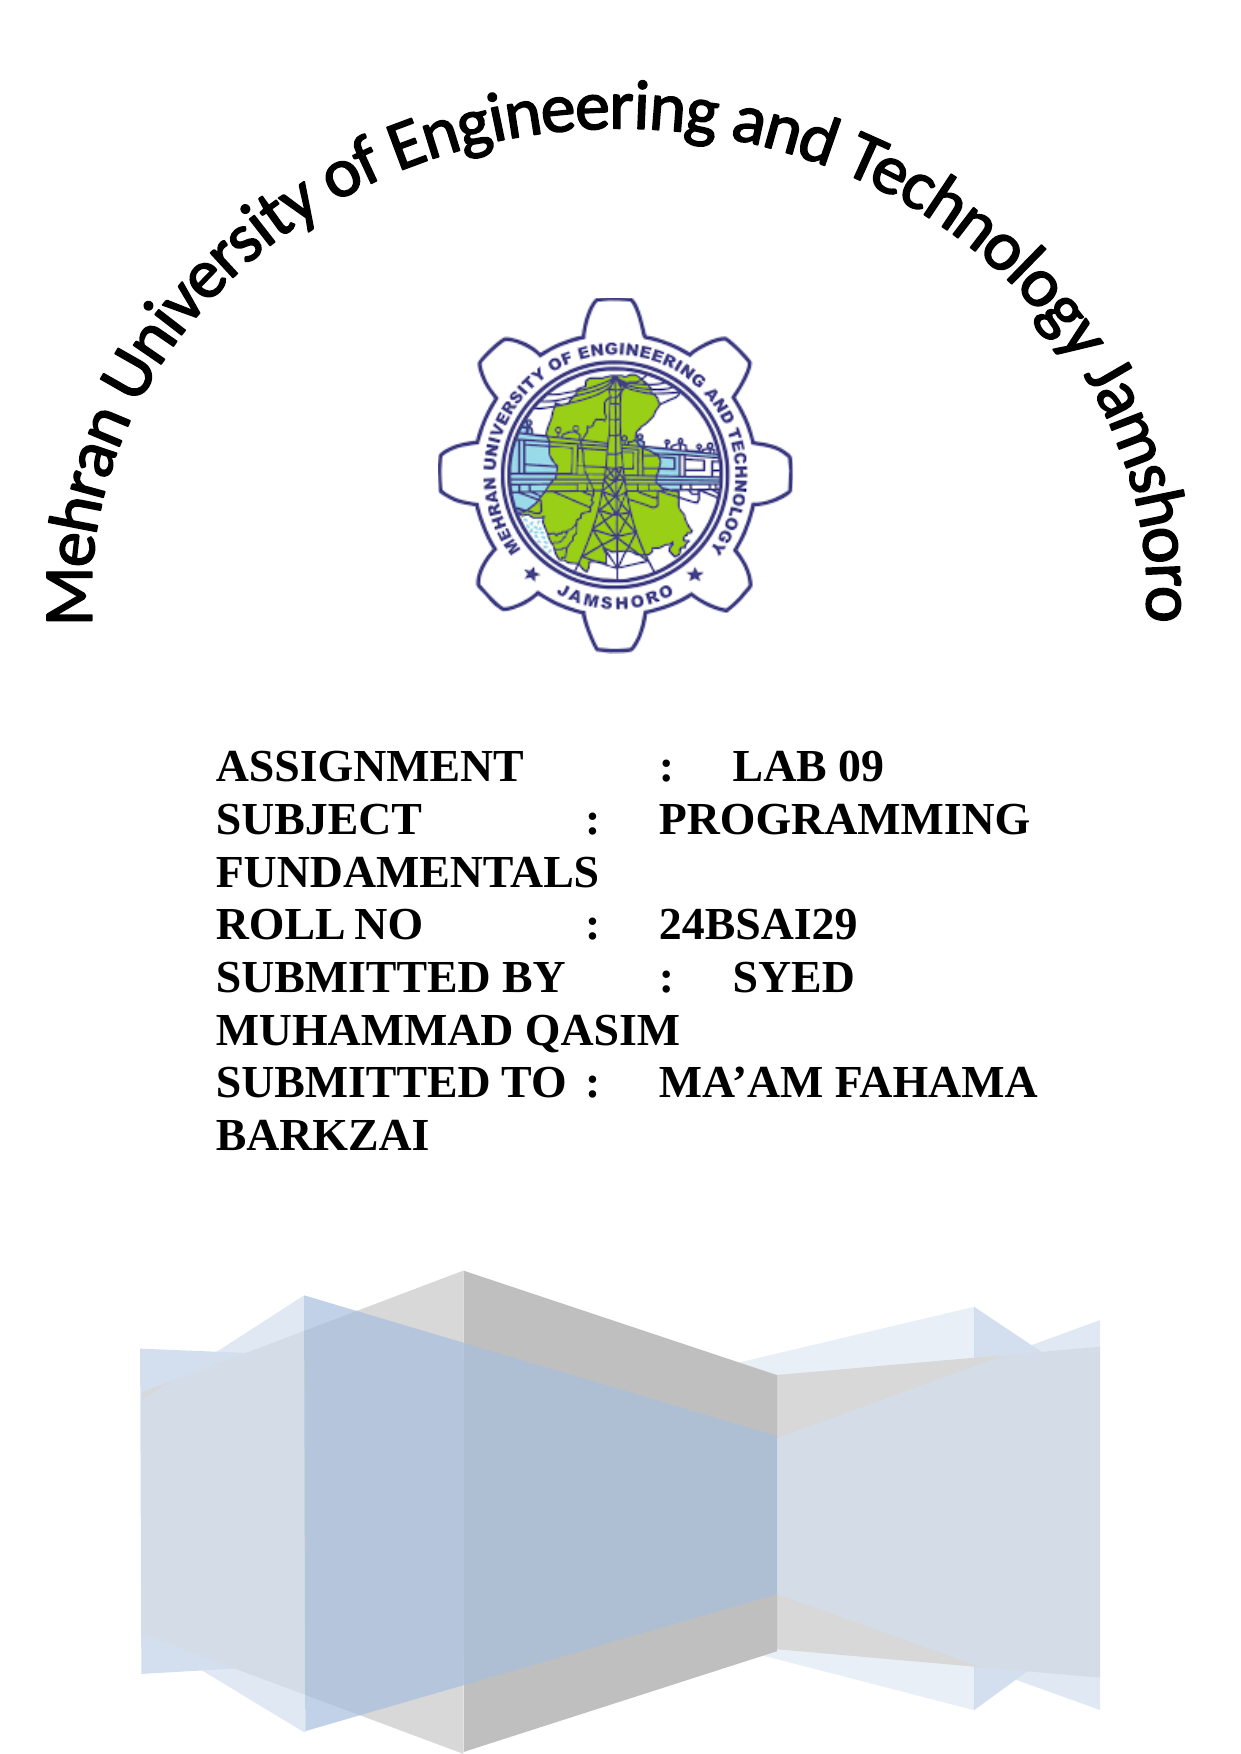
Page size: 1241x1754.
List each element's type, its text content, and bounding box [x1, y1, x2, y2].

text ASSIGNMENT : LAB 09 [216, 739, 1062, 791]
text ROLL NO : 24BSAI29 [216, 897, 1062, 949]
text SUBJECT : PROGRAMMING FUNDAMENTALS [216, 791, 1062, 897]
picture [438, 298, 794, 654]
text SUBMITTED BY : SYED MUHAMMAD QASIM [216, 949, 1062, 1055]
text SUBMITTED TO : MA’AM FAHAMA BARKZAI [216, 1055, 1062, 1160]
